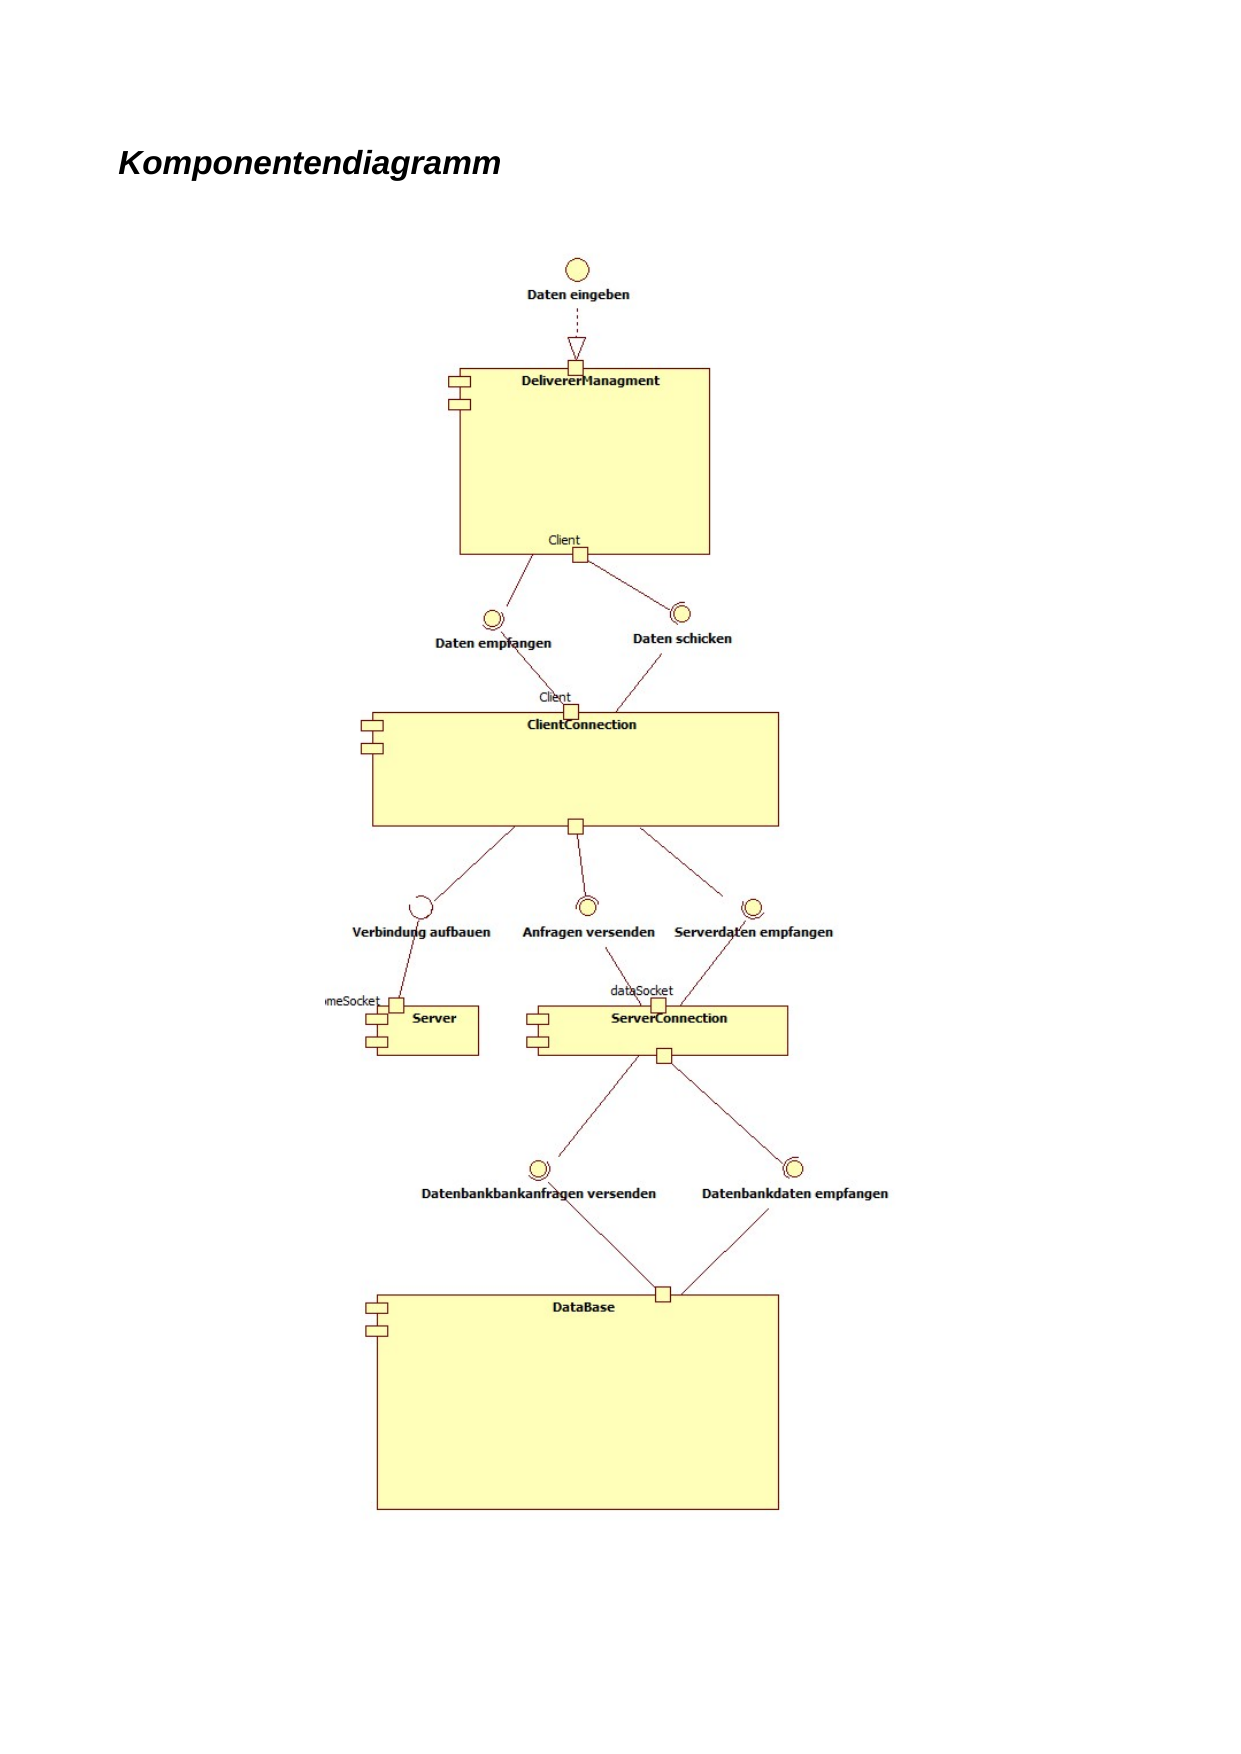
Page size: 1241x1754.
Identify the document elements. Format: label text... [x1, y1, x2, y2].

picture [325, 235, 916, 1533]
subtitle Komponentendiagramm [118, 143, 1122, 182]
